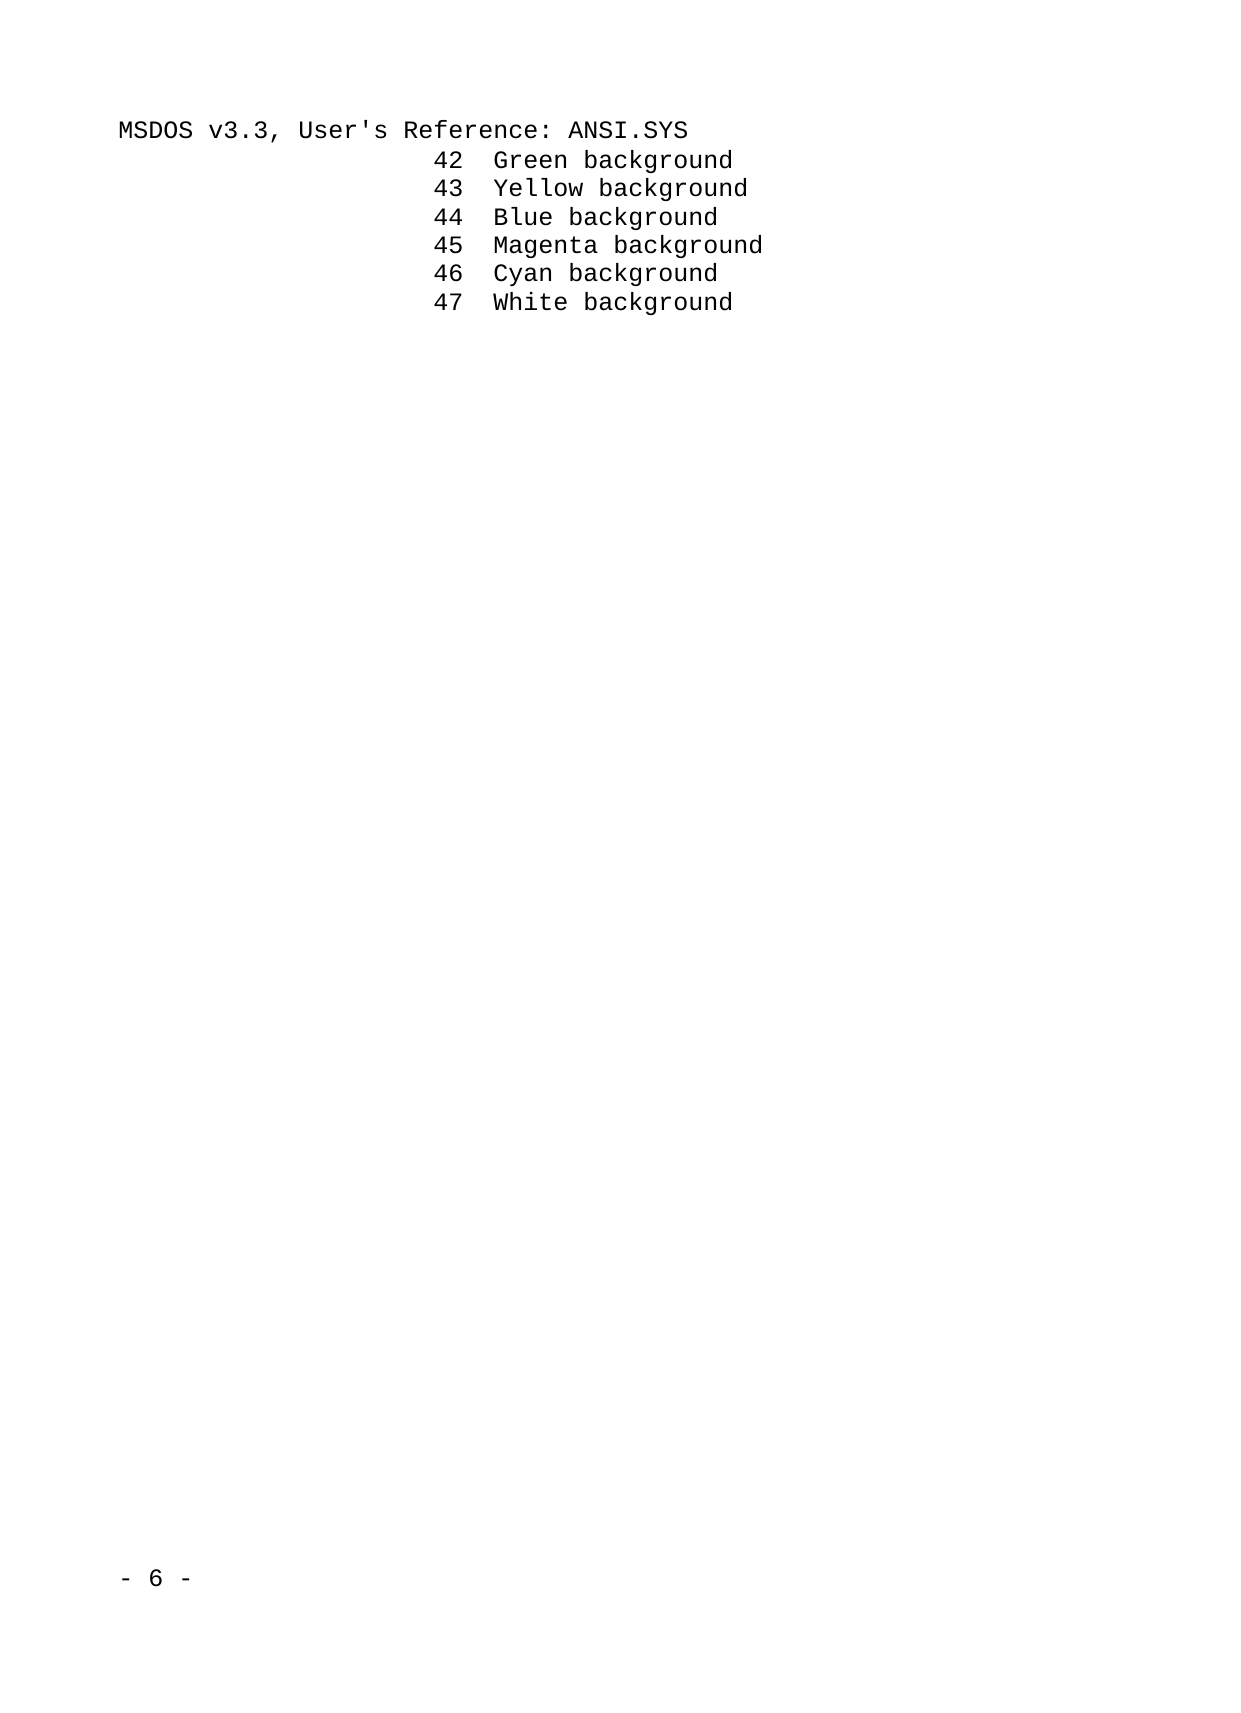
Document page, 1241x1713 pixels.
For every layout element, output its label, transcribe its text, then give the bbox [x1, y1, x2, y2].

text 47 White background [118, 289, 1152, 318]
text 45 Magenta background [118, 233, 1152, 261]
text 42 Green background [118, 148, 1152, 176]
text 46 Cyan background [118, 261, 1152, 289]
text 43 Yellow background [118, 176, 1152, 204]
text 44 Blue background [118, 204, 1152, 233]
